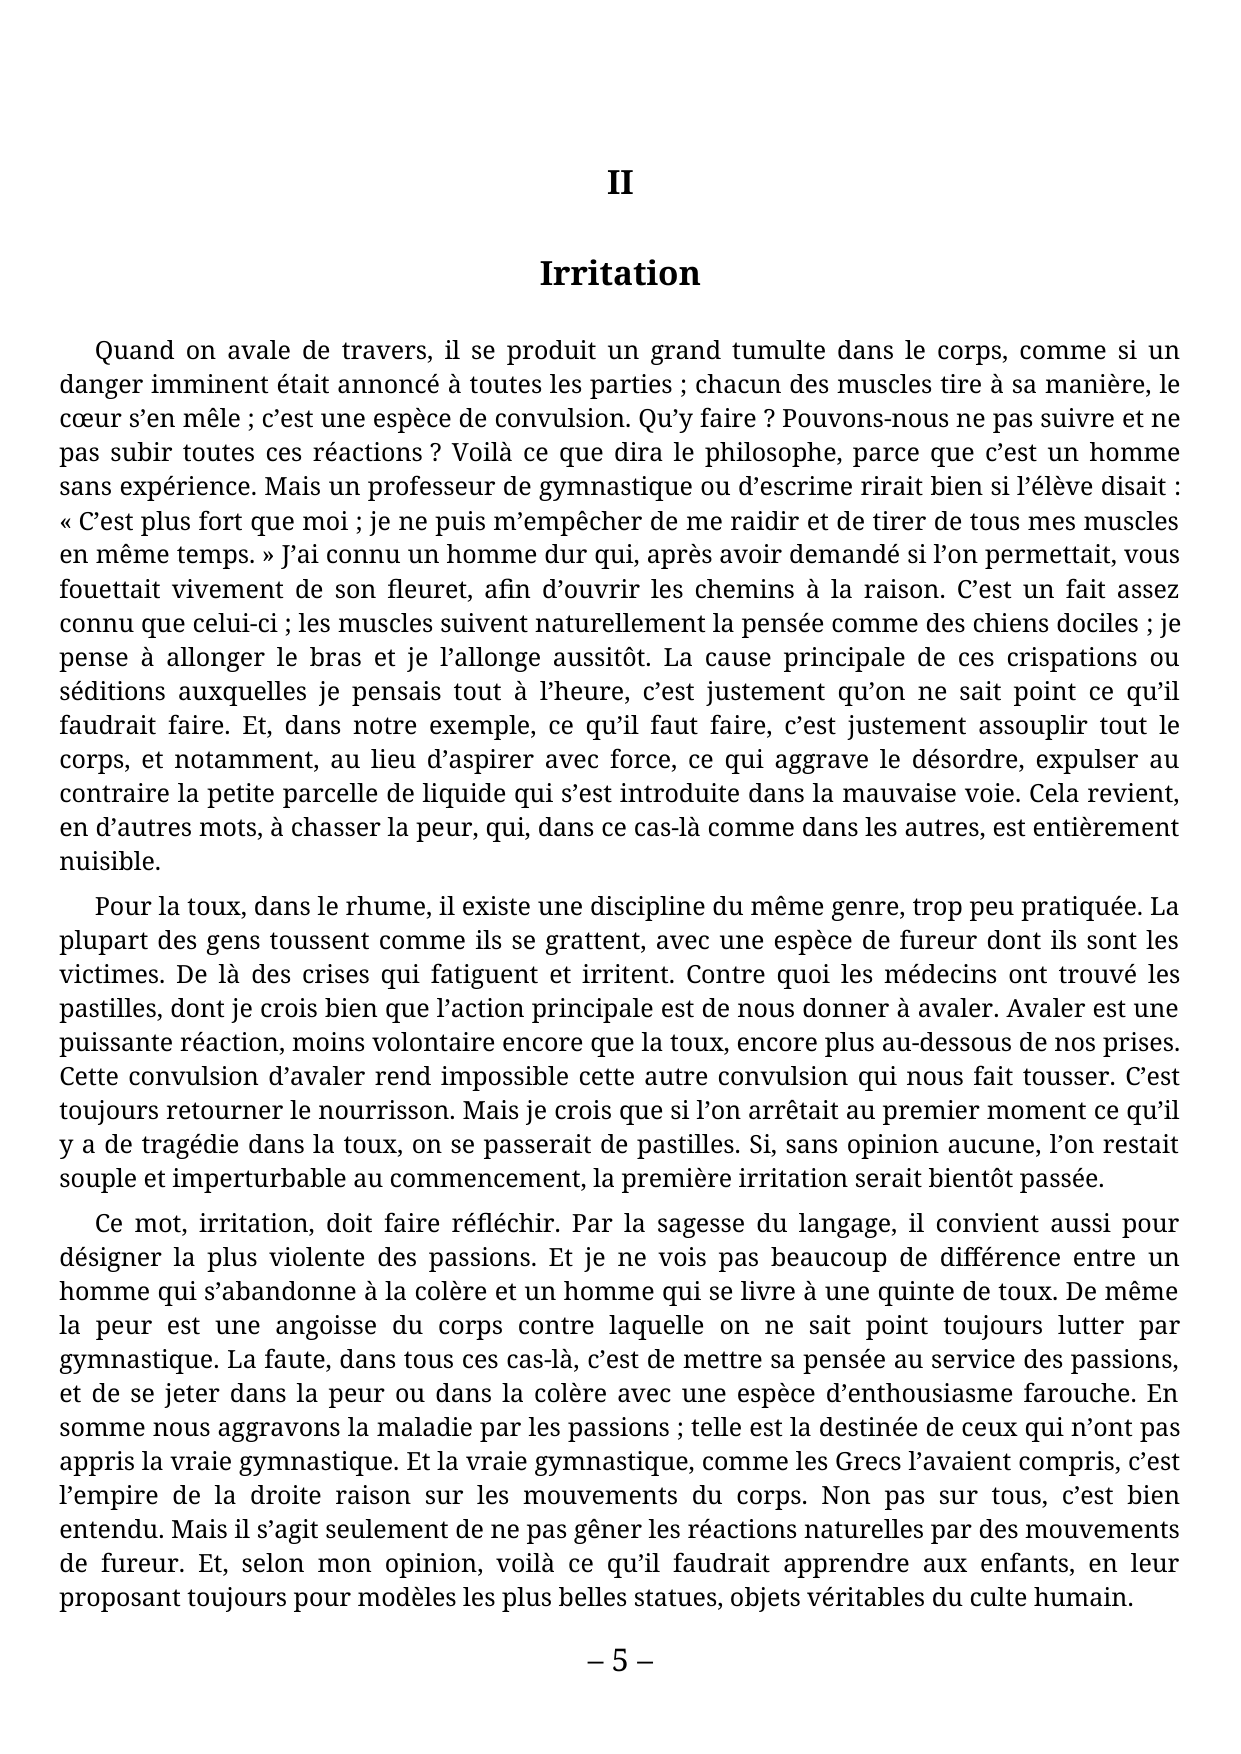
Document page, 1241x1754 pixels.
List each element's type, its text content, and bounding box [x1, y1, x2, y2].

subtitle II Irritation [59, 159, 1181, 295]
text Ce mot, irritation, doit faire réfléchir. Par la sagesse du langage, il convient aussi pour désigner la plus violente des passions. Et je ne vois pas beaucoup de différence entre un homme qui s’abandonne à la colère et un homme qui se livre à une quinte de toux. De même la peur est une angoisse du corps contre laquelle on ne sait point toujours lutter par gymnastique. La faute, dans tous ces cas-là, c’est de mettre sa pensée au service des passions, et de se jeter dans la peur ou dans la colère avec une espèce d’enthousiasme farouche. En somme nous aggravons la maladie par les passions ; telle est la destinée de ceux qui n’ont pas appris la vraie gymnastique. Et la vraie gymnastique, comme les Grecs l’avaient compris, c’est l’empire de la droite raison sur les mouvements du corps. Non pas sur tous, c’est bien entendu. Mais il s’agit seulement de ne pas gêner les réactions naturelles par des mouvements de fureur. Et, selon mon opinion, voilà ce qu’il faudrait apprendre aux enfants, en leur proposant toujours pour modèles les plus belles statues, objets véritables du culte humain. [59, 1205, 1181, 1614]
text Pour la toux, dans le rhume, il existe une discipline du même genre, trop peu pratiquée. La plupart des gens toussent comme ils se grattent, avec une espèce de fureur dont ils sont les victimes. De là des crises qui fatiguent et irritent. Contre quoi les médecins ont trouvé les pastilles, dont je crois bien que l’action principale est de nous donner à avaler. Avaler est une puissante réaction, moins volontaire encore que la toux, encore plus au-dessous de nos prises. Cette convulsion d’avaler rend impossible cette autre convulsion qui nous fait tousser. C’est toujours retourner le nourrisson. Mais je crois que si l’on arrêtait au premier moment ce qu’il y a de tragédie dans la toux, on se passerait de pastilles. Si, sans opinion aucune, l’on restait souple et imperturbable au commencement, la première irritation serait bientôt passée. [59, 888, 1181, 1195]
text Quand on avale de travers, il se produit un grand tumulte dans le corps, comme si un danger imminent était annoncé à toutes les parties ; chacun des muscles tire à sa manière, le cœur s’en mêle ; c’est une espèce de convulsion. Qu’y faire ? Pouvons-nous ne pas suivre et ne pas subir toutes ces réactions ? Voilà ce que dira le philosophe, parce que c’est un homme sans expérience. Mais un professeur de gymnastique ou d’escrime rirait bien si l’élève disait : « C’est plus fort que moi ; je ne puis m’empêcher de me raidir et de tirer de tous mes muscles en même temps. » J’ai connu un homme dur qui, après avoir demandé si l’on permettait, vous fouettait vivement de son fleuret, afin d’ouvrir les chemins à la raison. C’est un fait assez connu que celui-ci ; les muscles suivent naturellement la pensée comme des chiens dociles ; je pense à allonger le bras et je l’allonge aussitôt. La cause principale de ces crispations ou séditions auxquelles je pensais tout à l’heure, c’est justement qu’on ne sait point ce qu’il faudrait faire. Et, dans notre exemple, ce qu’il faut faire, c’est justement assouplir tout le corps, et notamment, au lieu d’aspirer avec force, ce qui aggrave le désordre, expulser au contraire la petite parcelle de liquide qui s’est introduite dans la mauvaise voie. Cela revient, en d’autres mots, à chasser la peur, qui, dans ce cas-là comme dans les autres, est entièrement nuisible. [59, 333, 1181, 878]
